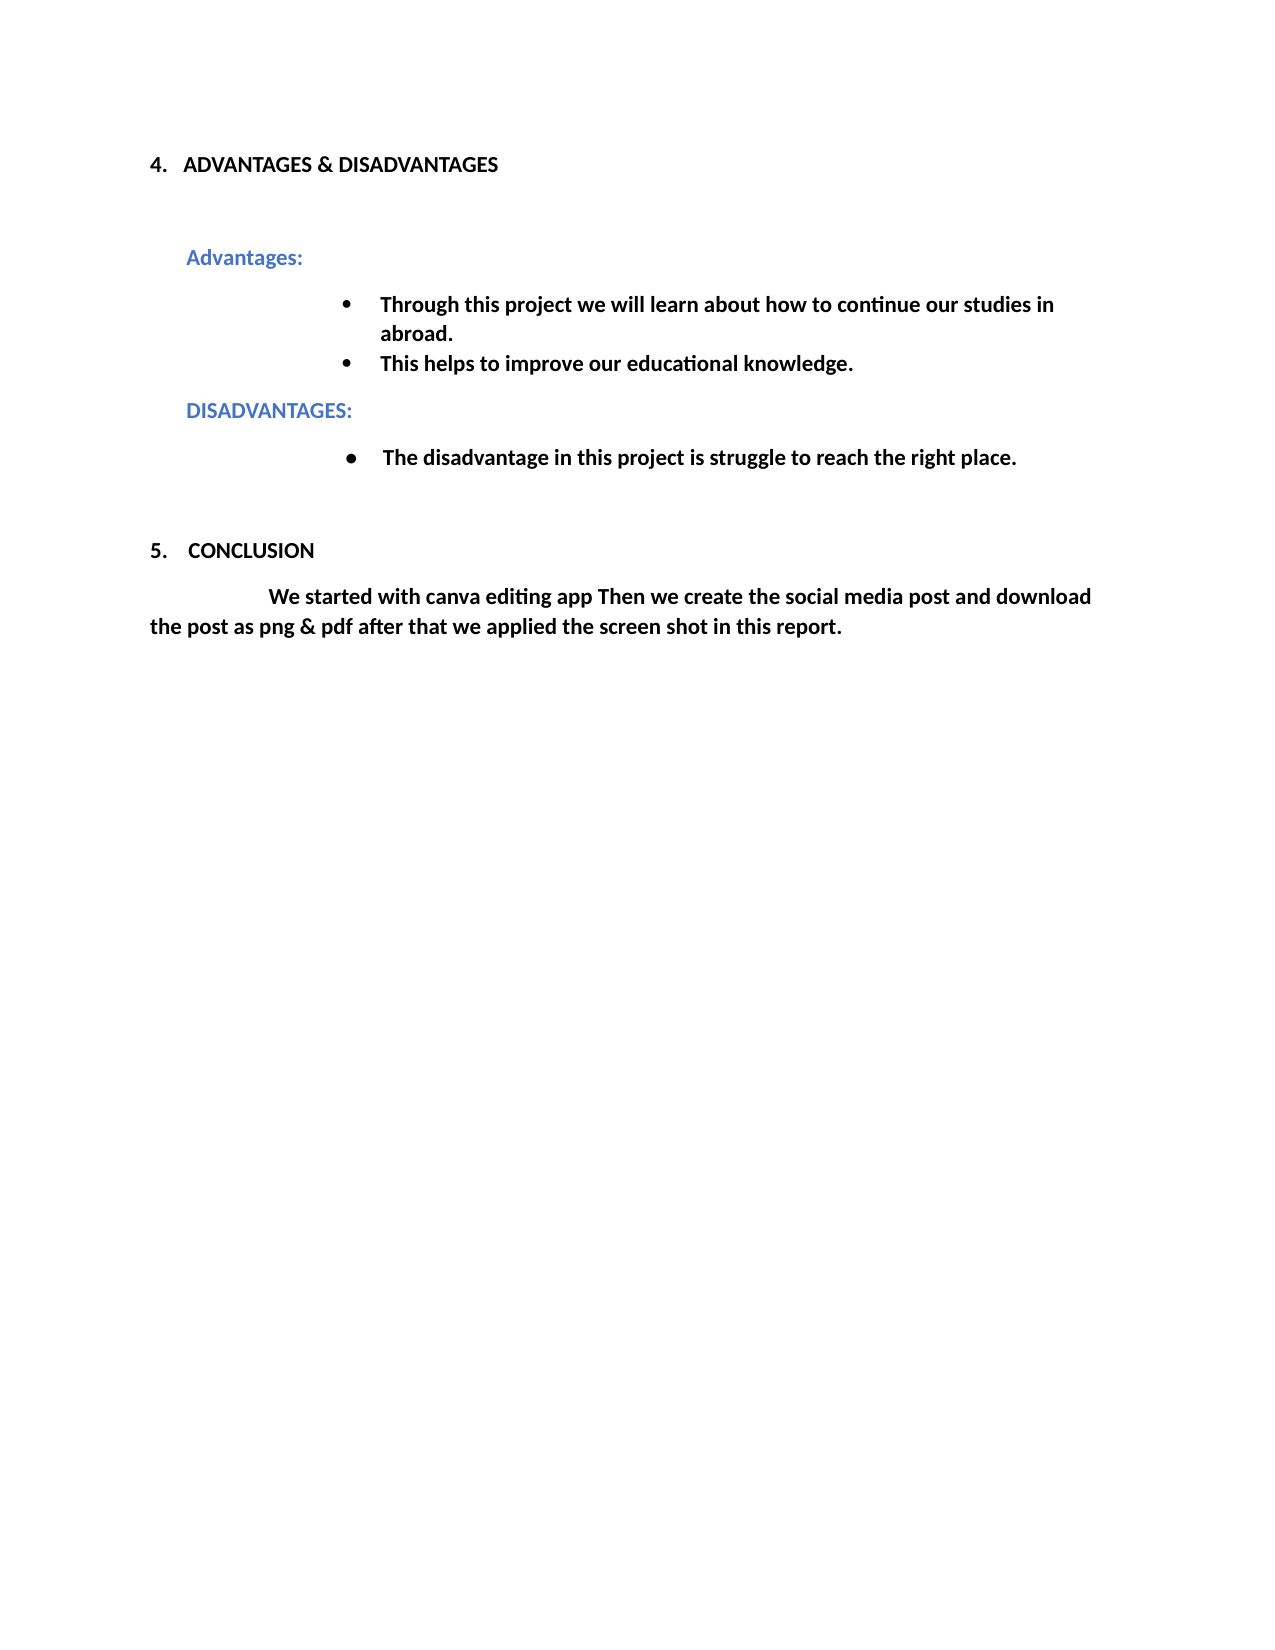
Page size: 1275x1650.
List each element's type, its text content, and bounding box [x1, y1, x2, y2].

text 4. ADVANTAGES & DISADVANTAGES [150, 150, 1125, 178]
text Advantages: [150, 243, 1125, 271]
text We started with canva editing app Then we create the social media post and download the post as png & pdf after that we applied the screen shot in this report. [150, 582, 1125, 640]
text 5. CONCLUSION [150, 536, 1125, 564]
text • The disadvantage in this project is struggle to reach the right place. [150, 443, 1125, 471]
list Through this project we will learn about how to continue our studies in abroad. [343, 290, 1125, 348]
text DISADVANTAGES: [150, 396, 1125, 424]
list This helps to improve our educational knowledge. [343, 349, 1125, 377]
